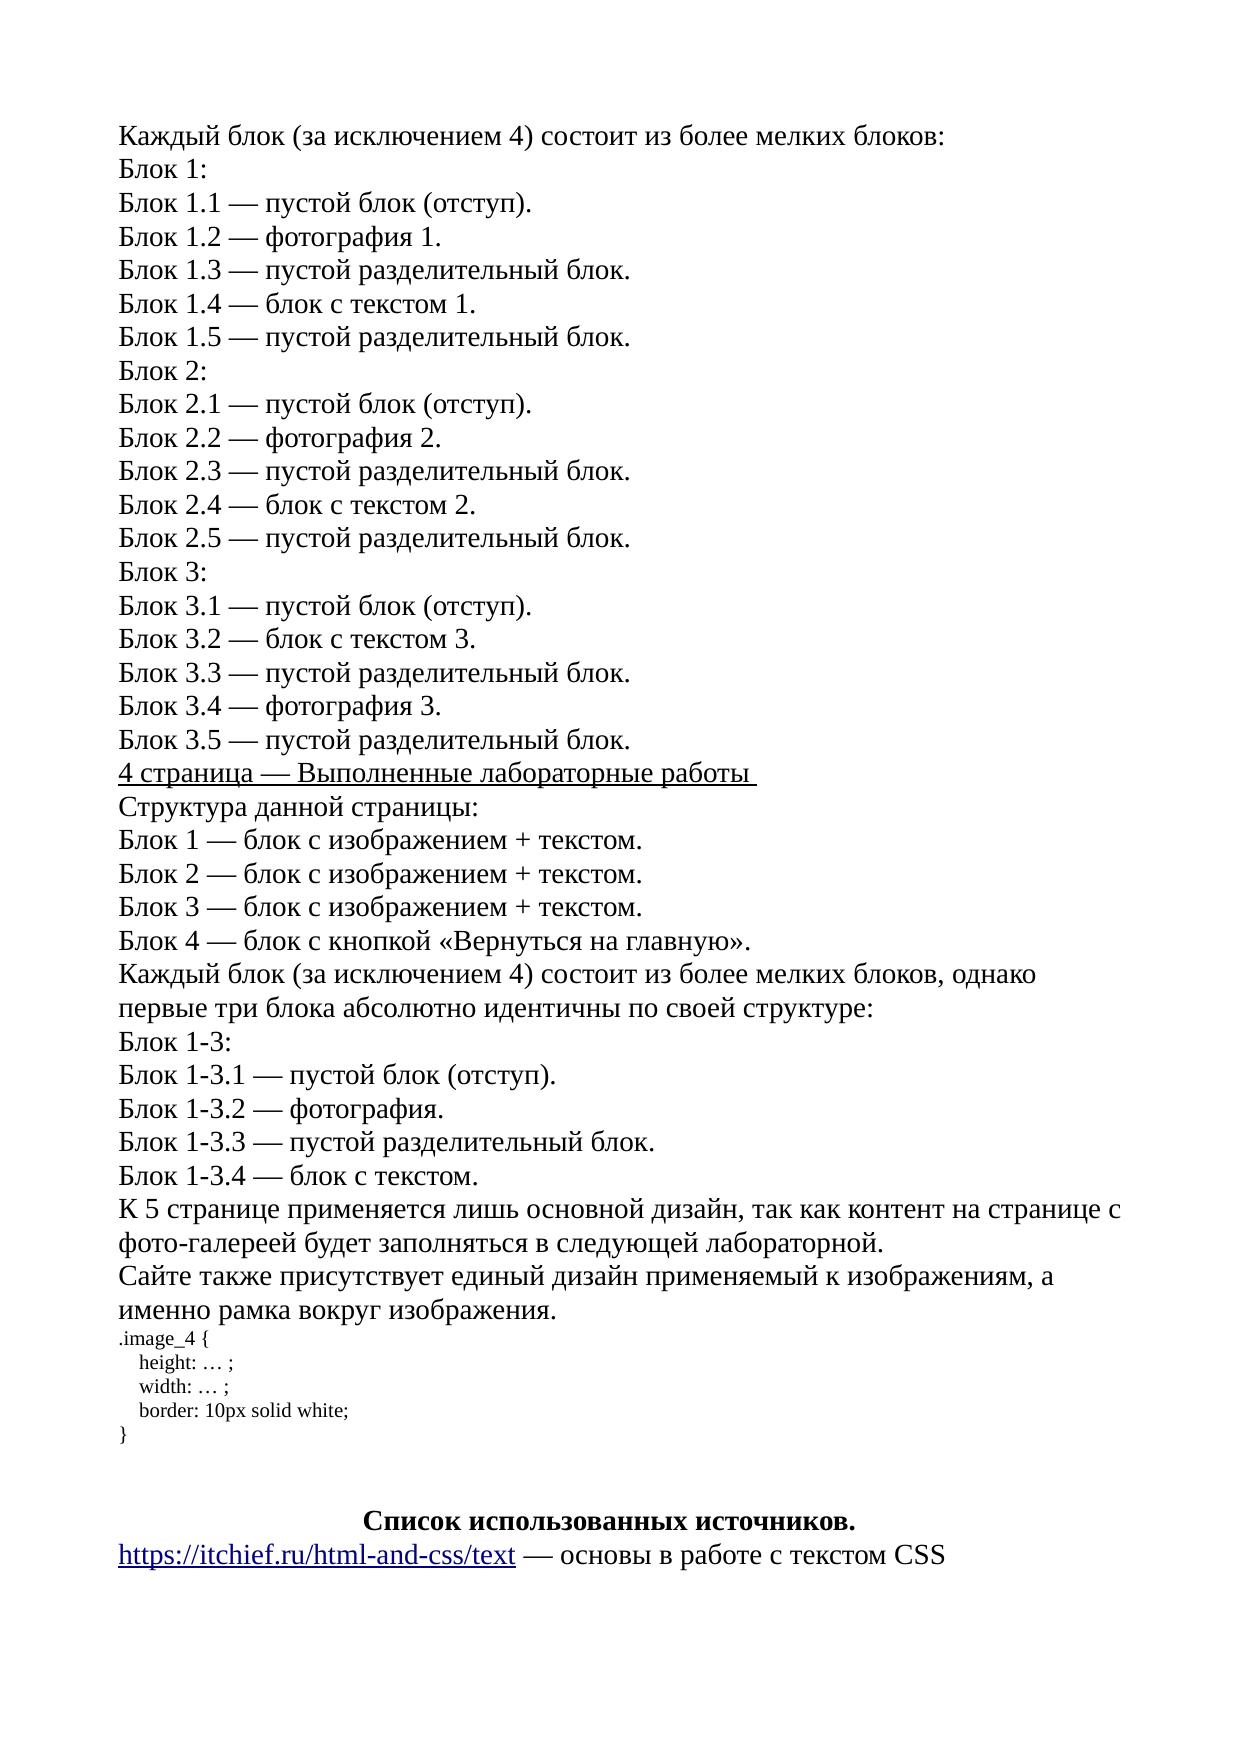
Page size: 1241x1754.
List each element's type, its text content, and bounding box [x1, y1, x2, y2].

text 4 страница — Выполненные лабораторные работы [118, 755, 1122, 789]
text Блок 1: [118, 152, 1122, 185]
text .image_4 { [118, 1326, 1122, 1350]
text Блок 3.5 — пустой разделительный блок. [118, 722, 1122, 755]
text Блок 1-3.2 — фотография. [118, 1091, 1122, 1124]
text border: 10px solid white; [118, 1398, 1122, 1422]
text Сайте также присутствует единый дизайн применяемый к изображениям, а именно рамка вокруг изображения. [118, 1258, 1122, 1326]
text Блок 1.4 — блок с текстом 1. [118, 286, 1122, 319]
text Блок 3: [118, 554, 1122, 588]
text Блок 2.4 — блок с текстом 2. [118, 487, 1122, 521]
text Блок 3.1 — пустой блок (отступ). [118, 588, 1122, 621]
text width: … ; [118, 1374, 1122, 1398]
text Блок 1 — блок с изображением + текстом. [118, 822, 1122, 856]
text Блок 1.5 — пустой разделительный блок. [118, 319, 1122, 353]
text Блок 1-3.3 — пустой разделительный блок. [118, 1124, 1122, 1158]
text Структура данной страницы: [118, 789, 1122, 822]
text Блок 3.3 — пустой разделительный блок. [118, 655, 1122, 688]
text Каждый блок (за исключением 4) состоит из более мелких блоков: [118, 118, 1122, 152]
text К 5 странице применяется лишь основной дизайн, так как контент на странице с фото-галереей будет заполняться в следующей лабораторной. [118, 1191, 1122, 1258]
text Блок 1-3.1 — пустой блок (отступ). [118, 1057, 1122, 1091]
text Блок 1-3: [118, 1024, 1122, 1057]
text } [118, 1422, 1122, 1446]
text Блок 4 — блок с кнопкой «Вернуться на главную». [118, 923, 1122, 957]
text Блок 2.3 — пустой разделительный блок. [118, 453, 1122, 487]
text Список использованных источников. [118, 1503, 1122, 1537]
text Блок 2: [118, 353, 1122, 386]
text Блок 2.1 — пустой блок (отступ). [118, 386, 1122, 420]
text Блок 1.2 — фотография 1. [118, 219, 1122, 252]
text Блок 3 — блок с изображением + текстом. [118, 889, 1122, 923]
text Блок 1.1 — пустой блок (отступ). [118, 185, 1122, 219]
text height: … ; [118, 1350, 1122, 1374]
text Блок 3.4 — фотография 3. [118, 688, 1122, 722]
text Каждый блок (за исключением 4) состоит из более мелких блоков, однако первые три блока абсолютно идентичны по своей структуре: [118, 957, 1122, 1024]
text Блок 2 — блок с изображением + текстом. [118, 856, 1122, 889]
text Блок 2.5 — пустой разделительный блок. [118, 521, 1122, 554]
text Блок 1-3.4 — блок с текстом. [118, 1158, 1122, 1191]
text https://itchief.ru/html-and-css/text — основы в работе с текстом CSS [118, 1537, 1122, 1571]
text Блок 2.2 — фотография 2. [118, 420, 1122, 453]
text Блок 1.3 — пустой разделительный блок. [118, 252, 1122, 286]
text Блок 3.2 — блок с текстом 3. [118, 621, 1122, 655]
